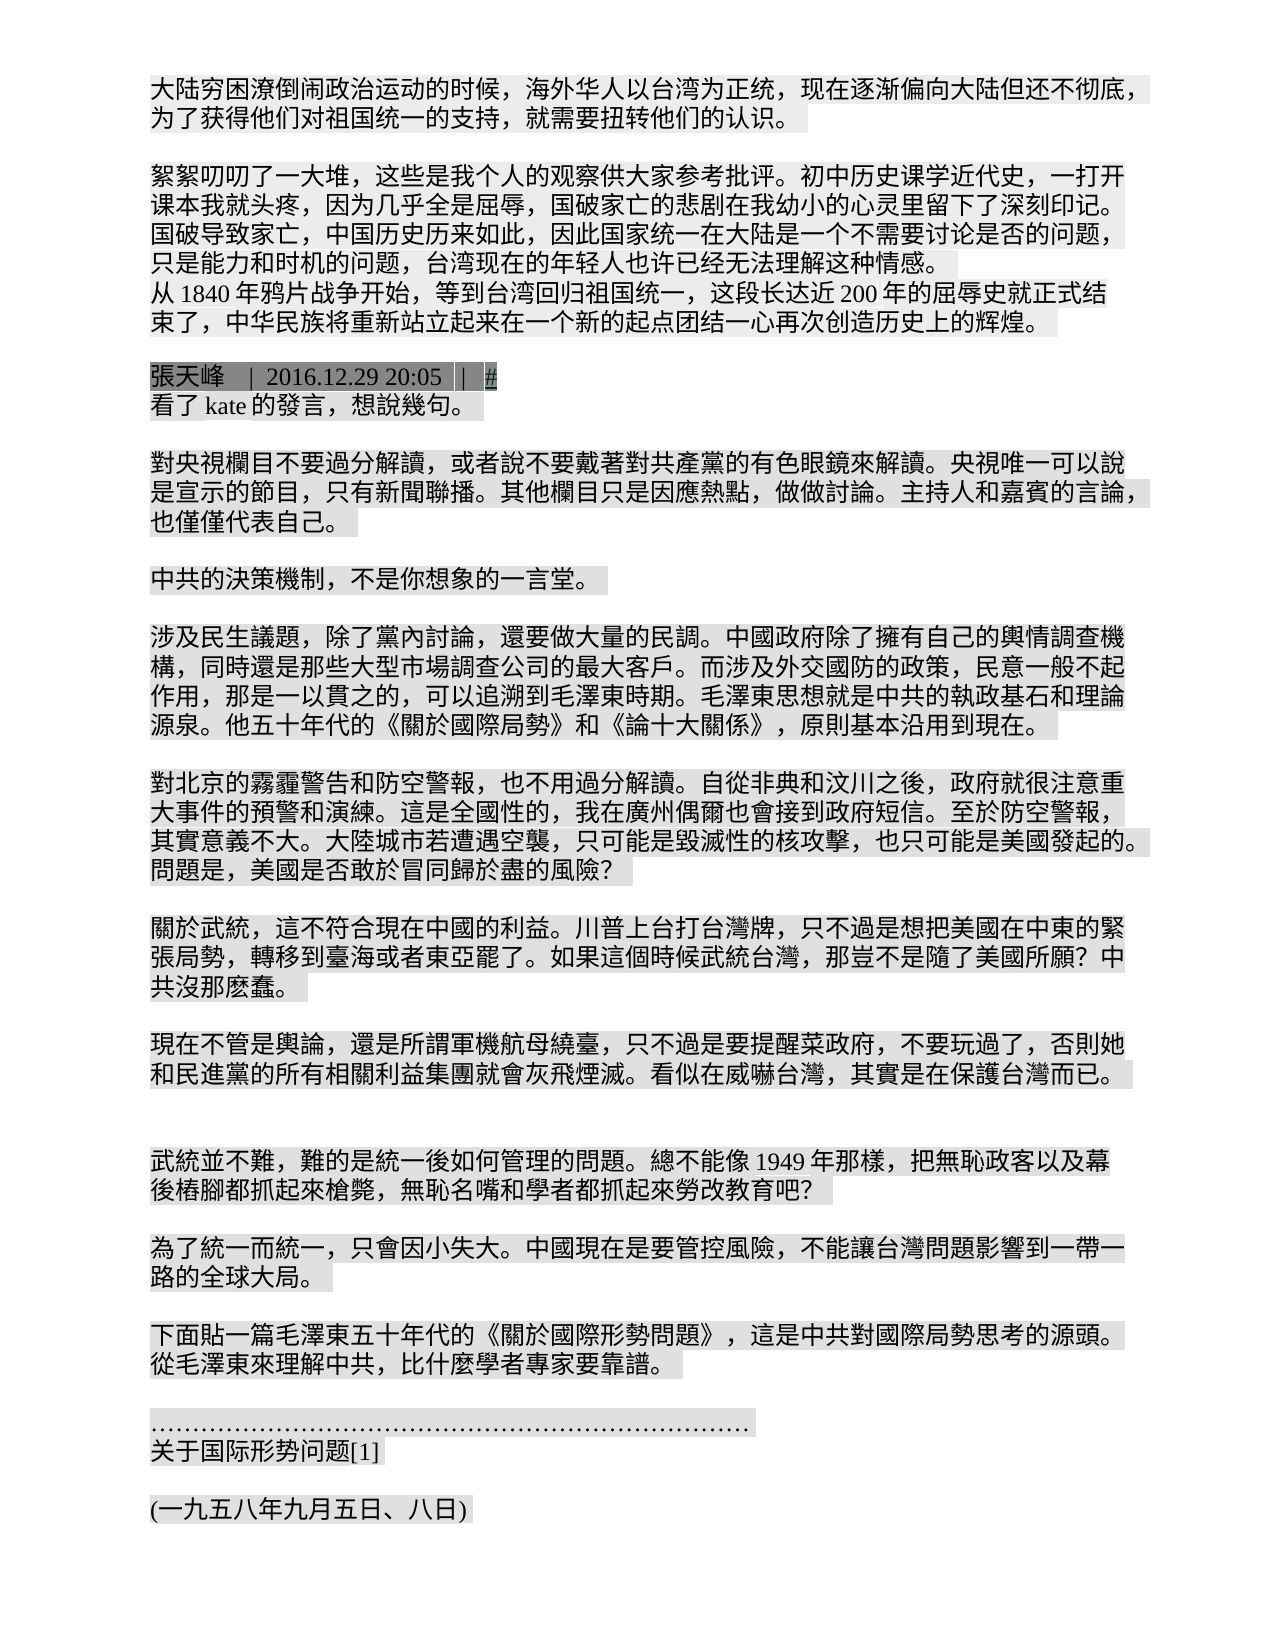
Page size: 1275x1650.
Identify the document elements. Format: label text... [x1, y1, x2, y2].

text 張天峰 | 2016.12.29 20:05 | # [150, 362, 1125, 391]
text kate chang先生和李萌先生(女士？)， 我因为所学专业和国防有关，对时事政治也很感兴趣，所以这方面看的比较多，这里啰嗦一些个人关于祖国统一已经提上日程的所见所想。 我的论点有以下几点： （1）中国共产党的两个一百年目标（到2021建党一百年，到2049建国一百年）不是说着玩的，如果回顾过去中共的各项计划和目标，会发现大部分都实现了。按照计划到2049年要达到中等发达国家水平实现中华民族伟大复兴，而国家统一毫无疑问是应有之意，否则不成笑话了吗？ （2）军事斗争准备正在全力进行。一是大力整顿军队同时改革作战体制，贪腐得到了极大遏制。看网上一些了解军队的留言，现在军中风气已经完全不同于以前，训练力度明显加大。二是空军和海军的建设进入暴兵阶段，海军有“一年下水一个舰队”之说，空军每年新服役的战机超过80架，同时飞行员的训练时间已经达到甚至超过欧美水平。到2020年军队建设将取得阶段性成功，到时“北斗”卫星定位系统实现全球覆盖，J-20形成战斗力， 海军舰艇实力超过韩日之和，军队改革刚好完成，各项军事斗争准备达到一个关键节点。 （3）习大大是一个很有抱负的人。军事斗争除了要有能力还要有使用这种能力的意志，而习是想干大事青史留名的人，上任将近5年，反腐、军队大改革、一带一路，每一项都是大手笔，影响深远。作为红二代，既有声望也有坚定的意志还有极大的权力，在习任内实现国家统一是不二之选，之后的领导人估计很难有这个魄力了。 （4）外部环境时不我待。岛内看现在蔡英文的执政，为了保住深绿的支持并追求连任，她在这一任的后期很可能铤而走险。此外美国已经清醒的认识到，台湾这张牌再不打就没用了，特朗普的行动就是明证，现在国会通过法案支持美台高层军事交流就是开始。美国唯一倚仗的就是军事，到2020年大陆和美日在西太平洋的军事实力将达到均势，美国也看到了这一点，因此此后几年美国会逐步激化台海局势，在尽可能的情况下大陆会选择拖延到2020年摊牌，但这并不完全由我们决定，特朗普不确定性太大。 （5）舆论准备已经开始。从金灿荣教授的“四段论”，到逐渐开始报道台湾岛内的政治恶斗，到铁路中长期规划中竟然有北京到台湾的线路，种种迹象表明统一的舆论准备已经开始。 对kate chang先生“似乎中南海的思路是，先武統台灣以增加應戰美日的勝率。”的回复： 武统和应战美日是一回事，战争必须要以最坏的情况做准备，美日的军事干涉是肯定的，只是程度的问题，是小打、中打、大打，这取决于当时各方的博弈，但大陆肯定都有应对准备。统一在军事斗争方面实际上是大陆和美日之间的事与台湾关系并不大，只有在之后的治理方面才与台湾有关，在台湾同胞看来可能觉得这很可笑很屈辱但现实就是如此残酷，我能体会这种感受，当时日俄战争发生在东北，我们什么也做不了，希望祖国统一后，中华民族永不再受人欺辱。 对kate chang先生关于CCTV-4讨论武统主要意在对外宣传的回复： 我想有多重考虑，首要还在于大陆内部，中共每次不管是军事行动还是政治运动首先都会大力宣传，主要是想凝聚共识，避免内部掣肘。以前由于刻意宣传台湾的光明面屏蔽负面消息台湾在大陆民众的印象里是宝岛甚至不少崇拜国民党的“国粉”认为台湾的民主自由是中国的未来，这一两年形象逐渐转向负面尤其在火烧车事件后。军事斗争需要众志成城，民众的印象改变需要一个过程，很明显现在这个过程开始了。其次是对台湾，一部分是敲打震慑岛内的台独派，另一部分提醒岛内的其它民众早作选择，早寻安身之所。还有一部分考虑可能很多人没有注意到就是针对海外的华人（国际频道在海外好像是免费的），在大陆穷困潦倒闹政治运动的时候，海外华人以台湾为正统，现在逐渐偏向大陆但还不彻底，为了获得他们对祖国统一的支持，就需要扭转他们的认识。 絮絮叨叨了一大堆，这些是我个人的观察供大家参考批评。初中历史课学近代史，一打开课本我就头疼，因为几乎全是屈辱，国破家亡的悲剧在我幼小的心灵里留下了深刻印记。国破导致家亡，中国历史历来如此，因此国家统一在大陆是一个不需要讨论是否的问题，只是能力和时机的问题，台湾现在的年轻人也许已经无法理解这种情感。 从1840年鸦片战争开始，等到台湾回归祖国统一，这段长达近200年的屈辱史就正式结束了，中华民族将重新站立起来在一个新的起点团结一心再次创造历史上的辉煌。 [150, 75, 1125, 337]
text 看了kate的發言，想說幾句。 對央視欄目不要過分解讀，或者說不要戴著對共產黨的有色眼鏡來解讀。央視唯一可以說是宣示的節目，只有新聞聯播。其他欄目只是因應熱點，做做討論。主持人和嘉賓的言論，也僅僅代表自己。 中共的決策機制，不是你想象的一言堂。 涉及民生議題，除了黨內討論，還要做大量的民調。中國政府除了擁有自己的輿情調查機構，同時還是那些大型市場調查公司的最大客戶。而涉及外交國防的政策，民意一般不起作用，那是一以貫之的，可以追溯到毛澤東時期。毛澤東思想就是中共的執政基石和理論源泉。他五十年代的《關於國際局勢》和《論十大關係》，原則基本沿用到現在。 對北京的霧霾警告和防空警報，也不用過分解讀。自從非典和汶川之後，政府就很注意重大事件的預警和演練。這是全國性的，我在廣州偶爾也會接到政府短信。至於防空警報，其實意義不大。大陸城市若遭遇空襲，只可能是毀滅性的核攻擊，也只可能是美國發起的。問題是，美國是否敢於冒同歸於盡的風險？ 關於武統，這不符合現在中國的利益。川普上台打台灣牌，只不過是想把美國在中東的緊張局勢，轉移到臺海或者東亞罷了。如果這個時候武統台灣，那豈不是隨了美國所願？中共沒那麽蠢。 現在不管是輿論，還是所謂軍機航母繞臺，只不過是要提醒菜政府，不要玩過了，否則她和民進黨的所有相關利益集團就會灰飛煙滅。看似在威嚇台灣，其實是在保護台灣而已。 武統並不難，難的是統一後如何管理的問題。總不能像1949年那樣，把無恥政客以及幕後樁腳都抓起來槍斃，無恥名嘴和學者都抓起來勞改教育吧？ 為了統一而統一，只會因小失大。中國現在是要管控風險，不能讓台灣問題影響到一帶一路的全球大局。 下面貼一篇毛澤東五十年代的《關於國際形勢問題》，這是中共對國際局勢思考的源頭。從毛澤東來理解中共，比什麼學者專家要靠譜。 ……………………………………………………………… 关于国际形势问题[1] (一九五八年九月五日、八日) 一 国际形势，我们历来有个观点，总是乐观的。后来总结为一个“东风压倒西风”。 美国现在在我们这里来了个“大包干”制度，索性把金门、马祖，还有些什么大担岛、二担岛、东碇岛一切包过去，我看它就舒服了。它上了我们的绞索，美国的颈吊在我们中国的铁的绞索上面。台湾也是个绞索，不过要隔得远一点。它要把金门这一套包括进去，那它的头更接近我们。我们哪一天踢它一脚，它走不掉，因为它被一根索子绞住了。 我现在提出若干观点，提出一些看法供给各位，并不要把它作为一个什么决定，作为一个法律。作为一个法律就死了，作为一个看法就是活的。拿这些观点去观察观察国际形势。 第一条，谁怕谁多一点。我看美国人是怕打仗。我们也怕打仗。问题是究竟哪一个怕得多一点。这也是个观点，也是个看法。请各位拿了这个观点去看一看，观察观察，以后一年、二年、三年、四年，就这样观察下去，究竟是西方怕东方多一点，还是我们东方怕西方多一点?据我的看法，是杜勒斯[2]怕我们怕得多一点，是英、美、德、法那些西方国家怕我们怕得多一点。为什么它们怕得多一点呢?就是一个力量的问题，人心的问题。人心就是力量，我们这边的人多一点，它们那边的人少一点。共产主义，民族主义，帝国主义，这三个主义中，共产主义和民族主义比较接近。而民族主义占领的地方相当宽，有三个洲:一个亚洲，一个非洲，一个拉丁美洲。即使这些洲里头有许多统治者是亲西方的，比如泰国、巴基斯坦、菲律宾、日本、土耳其、伊朗等国的，可是人民中间亲东方的不少，可能是相当多。就是垄断资本家以及中了他们的毒最深的人是主张战争的。除了垄断资本家，其他的人，大多数(不是全体)是不愿意战争的。比如北欧几个国家，当权的也是资产阶级，他们是不愿意战争的。力量对比是如此。因为真理是抓在大多数人手里，而不抓在杜勒斯手里，他们的心比我们虚，我们的心比较实。我们依靠人民，他们是维持那些反动统治者。现在杜勒斯就干这一套，他就专扶什么蒋委员长、李承晚、吴庭艳[3]这类人。我看是这样，双方都怕，但是他们怕我们比较多一点，因此战争是打不起来的。 第二条，美帝国主义它们结成军事集团，什么北大西洋[4]，巴格达[5]，马尼拉[6]，这些集团的性质究竟怎么样?我们讲它们是侵略的。它们是侵略的，那是千真万确的。但是它们现在的锋芒向哪一边呢?是向社会主义进攻，还是向民族主义进攻?我看现在是向民族主义进攻，就是向埃及、黎巴嫩和中东那些弱的国家进攻。社会主义国家，除非是比如匈牙利失败了，波兰也崩溃了，捷克、东德也崩溃了，连苏联也发生问题，我们也发生问题，摇摇欲倒，那个时候它们会进攻的。你要倒了，它们为什么不进攻?现在我们不倒，我们巩固，我们这个骨头啃不动，它们就啃那些比较可啃的地方，搞印尼、印度、缅甸、锡兰[7]，想搞垮纳赛尔[8]，想搞垮伊拉克，想征服阿尔及利亚等等。现在拉丁美洲有个很大的进步。尼克松是个副总统，在八个国家不受欢迎[9]，被吐口水，打石头。美国的政治代表在那些人面前被用口水去对付，这就是藐视“尊严”，没有“礼貌”了，在他们心目中间不算数了。你是我们的对头，因此拿口水、石头去对付你。所以，不要把这三个军事集团看得那么严重，要有分析。它们是侵略性的，但是它们并不巩固。 第三条，关于紧张局势。我们每天都是要求缓和紧张局势，紧张局势缓和了对世界人民是有利的。那末，凡是紧张局势就对我们有害，是不是?我看也不尽然。这个紧张局势，对我们并不是纯害无利，也有有利的一面。什么道理呢?因为紧张局势除了有害的一面外，还可以调动人马，调动落后阶层，调动中间派起来奋斗。怕打原子战争的，就要想一想。你看金门、马祖打这样几炮[10]，我就没有料到现在这个世界闹得这样满城风雨，烟雾冲天。这就是因为人们怕战争，怕美国到处闯祸。全世界那么多国家，除了一个李承晚之外，现在还没有第二个国家支持美国。可能还加一个菲律宾，叫做“有条件的支持”。比如伊拉克革命，还不是紧张局势造成的?紧张局势并不取决于我们，是帝国主义自己造成的，但是归根结底对于帝国主义更不利。这个观点列宁说过的，他是讲战争，他说，战争调动人们的精神状态使它紧张起来。现在当然没有战争，但是这种在武装对立的情况下的紧张局势也是能够调动一切积极因素，并且使落后阶层想一想的。 第四条，中东的撤兵问题。美英侵略军必须撤退。帝国主义现在想赖在那里不走，这对人民是不利的，可是同时也有教育人民的作用。你要反对侵略者，如果没有个对象，没有个靶子，没有个对立面，这就不好反。它自己现在跑上来当作对立面，并且赖着不走，就起了动员全世界人民起来反对美国侵略者的作用。所以它迟迟不撤退，总起来看对人民也不见得就那么纯害无利，因为这样人民每天就可以催它走:你为什么不走? 第五条，戴高乐[11]登台好，还是不登台好?现在法国共产党和人民应该坚决反对戴高乐登台，要投票反对他的宪法，但是同时要准备反对不了时，他登台后的斗争。戴高乐登台要压迫法共和法国人民，但对内对外也有好处。对外，这个人喜欢跟英美闹别扭，他喜欢抬杠子。他从前吃过苦头的，他写过一本回忆录，尽骂英美，而说苏联的好话。现在看起来，他还是要闹别扭的。法国跟英美闹别扭很有益处。对内，为教育法国无产阶级不可少之教员，等于我们中国的蒋委员长一样。没有蒋委员长，六亿人民教不过来的，单是共产党正面教育不行的。戴高乐现在还有威信，你这会把他打败了，他没有死，人们还是想他。让他登台，无非是顶多搞个五年，六年，七年，八年，十年，他得垮的。他一垮了，没有第二个戴高乐了，这个毒放出来了。这个毒必须放，等于我们右派的毒，你得让他放。你不让他放，他总是有毒的，放出来毒就消了。 第六条，禁运，不跟我们做生意。这个东西对于我们的利害究竟怎么样?我看，禁运对我们的利益极大，我们不感觉禁运有什么不利。禁运对于我们的衣食住行以及建设(炼钢炼铁)有极大的好处。一禁运，我们得自己想办法。我历来感谢何应钦[12]。一九三七年红军改编成国民革命军第八路军，每月有四十万法币，自从他发了法币，我们就依赖这个法币。到一九四○年反共高潮时就断了，不来了。从此我们得自己想办法，想什么办法呢?我们就下了个命令，说法币没有了，你们以团为单位自己打主意。从此，各根据地搞生产运动，产生的价值不是四十万元，不是四百万元，甚至于不是四千万元，各根据地合起来，可能一亿两亿。从此就靠我们自己动手。现在的“何应钦”是谁呢?就是杜勒斯，改了个名字。现在它们禁运，我们就自己搞，搞大跃进，搞掉了依赖性，破除了迷信，就好了。 第七条，不承认问题。是承认比较有利，还是不承认比较有利?我说，等于禁运一样，帝国主义国家不承认我们比较承认我们是要有利一些。现在还有四十几个国家不承认我们，主要的原因就在美国。比如法国，想承认，但是因为美国反对就不敢。其他还有一些中南美洲、亚洲、非洲、欧洲的国家，以及加拿大，都是因为美国而不敢承认。资本主义国家现在承认我们的，合起来只有十九个，加上社会主义阵营十一个，有三十个[13]，再加上南斯拉夫，有三十一个。我看就是这么一点过日子吧。不承认我们，我看是不坏，比较好，让我们更多搞一点钢，搞个六七亿吨，那个时候它们总要承认。那个时候也可以不承认，它们不承认有什么要紧? 最后一条，就是准备反侵略的战争。头一条讲了双方怕打，仗打不起来，但世界上的事情还是要搞一个保险系数。因为世界上有个垄断资产阶级，恐怕他们冒里冒失乱搞，所以，要准备作战。这一条要在干部里头讲通。第一，我们不要打，而且反对打，苏联也是。要打就是他们先打，逼着我们不能不打。第二，但是我们不怕打，要打就打。我们现在只有手榴弹跟山药蛋。氢弹、原子弹的战争当然是可怕的，是要死人的，因此我们反对打。但是这个决定权不操在我们手中，帝国主义一定要打，那末我们就得准备一切，要打就打。就是说，死了一半人也没有什么可怕。这是极而言之。在整个宇宙史上来说，我就不相信要那么悲观。我跟尼赫鲁[14]总理辩论过这个问题，他说，那个时候没有政府了，统统打光了，想要讲和也找不到政府了。我说，哪有那个事，你这个政府被原子弹消灭了，老百姓又起一个政府，又可以议和。世界上的事情你不想到那个极点，你就睡不着觉。无非是打死人，无非是一个怕打。但是它一定要打，是它先打，它打原子弹，这个时候，怕，它也打，不怕，它也打。既然是怕也打，不怕也打，二者选哪一个呢?还是怕好，还是不怕好?每天总是怕，在干部和人民里头不鼓起一点劲，这是很危险的。我看，还是横了一条心，要打就打，打了再建设。因此，我们现在搞民兵，人民公社里头都搞民兵，全民皆兵。要发枪，开头发几百万枝，将来要发几千万枝，由各省造轻武器，造步枪、机关枪、手榴弹、小迫击炮、轻迫击炮。人民公社有军事部，到处练习。在座的有文化人，你们也要号召一下，单拿笔杆不行，一手拿笔杆，一手拿枪杆，又是文化，又是武化。 有这么八个观点，当做一种看法，供各位观察国际形势的时候采用。 二 还是谈一谈老话。关于绞索，上一次不是谈过吗?现在我们要讲对杜勒斯、艾森豪威尔[15]，对那些战争贩子使用绞索。对美国使用绞索的地方很多。据我看，凡是搞了军事基地的，就被一条绞索绞住了，例如:东方，南朝鲜、日本、菲律宾、台湾；西方，西德、法国、意大利、英国；中东，土耳其、伊朗；非洲，摩洛哥等等。每一个地方美国有许多军事基地，比如土耳其有二十几个基地，日本听说有八百个基地。还有些地方没有基地，但是有军队占领，比如美国在黎巴嫩，英国在约旦。 现在不讲别的，单讲两条绞索:一个黎巴嫩，一个台湾。台湾是老的绞索，美国已经占领几年了。它被什么人绞住了呢?被中华人民共和国绞住了。六亿人民手里拿着一根索子，这根索子是钢绳，把美国的脖子套住了。谁人让它套住的呢?是它自己造的索子，自己套住的，然后把绞索的一头丢到中国大陆上，让我们抓到。黎巴嫩是最近套住的，也是美国自己造的一条绞索，自己套上去的，绞索的一端就丢到阿拉伯民族手里。不但如此，而且是丢到全世界大多数人民手里，大家都骂它，不同情它，大多数国家的人民、政府手里拿着这个绞索。比如中东问题，联合国开了会。但主要是在阿拉伯人民手里套住了，不得脱身。它现在进退两难，早退好，还是迟退好?早退，那末所为何来呢?迟退，越套越紧，可能成为死结，那怎么得了呀?至于台湾，它是订了条约的[16]，比黎巴嫩还不同。黎巴嫩还比较活，没有什么条约，说是一个请，一个就来了，于是乎套上了。至于台湾，就订了个条约，这是个死结。这里不分民主党、共和党，订条约是艾森豪威尔，派第七舰队是杜鲁门[17]。杜鲁门那个时候可去可来，没有订条约，艾森豪威尔订了个条约。这也是国民党一恐慌、一要求，美国一愿意，就套上了。 金门、马祖套上了没有?金门、马祖据我看也套上了。为什么呢?他们不是讲现在还没有定，要共产党打上去，那个时候看情形再决定吗?问题是十一万国民党军队，金门九万五，马祖一万五，只要有这两堆在这个地方，他们得关心。这是他们的阶级利益，阶级感情。为什么英国人和美国人对一些国家的政府那样好?他们不能见死不救。昨天第七舰队的司令比克利亲自指挥[18]，还有那个斯摩特[19]，不是放大炮吗?引得国务院也不高兴、国防部也不高兴的那位先生，他也在那里跟比克利一道指挥。 总而言之，你是被套住了。要解脱也可以，你得采取主动，慢慢脱身。不是有脱身政策吗?在朝鲜有脱身政策，现在我看形成了金、马的脱身政策。你那一班子实在想脱身，而且舆论上也要求脱身。脱身者，是从绞索里面脱出去。怎么脱法呢?就是这十一万人走路。台湾是我们的，那是无论如何不能让步的，是内政问题；跟你的交涉是国际问题。这是两件事。你美国跟蒋介石搞在一起，这个化合物是可以分解的。比如电解铝、电解铜，用电一解，不就分离了吗?蒋介石这一边是内政问题，你那一边是外交问题，不能混为一谈。 现在五大洲，除了澳洲，四大洲美国都想霸住。首先是北美洲，那主要是它自己的地方，它有军队；然后是中南美洲，虽然没有驻军，但是它要“保护”的。再加上欧洲、非洲、亚洲，主要是欧亚非，主力是在欧亚两洲。这么几个兵，分得这么散，我不晓得它这个仗怎么打法。所以，我总是觉得，它是霸中间地带为主。至于我们这些地方，除非是社会主义阵营出了大乱子，它确有把握，一来，我们苏联、中国就全部崩溃，否则我看它是不敢来的。除了我们这个阵营以外，它都想霸占，一个拉丁美洲，一个欧洲，一个非洲，一个亚洲。还有个澳洲，澳洲也在军事条约上跟它联起来了，听它的命令。它用“反共”的旗帜取得这些地方好些，还是真正反共好些?所谓真正反共，就是拿军队来打我们，打苏联。我说，没有那么蠢的人。它只有几个兵调来调去，黎巴嫩事情发生，从太平洋调去，到了红海地方，形势不对，赶快回头，到马来亚[20]登陆，名为休息几天，十七天不吭声。后头它一个新闻记者自己宣布是管印度洋的，这一来，印度洋大家都反对。我们这里一打炮，这里兵不够，它又来了。台湾这些地方早一点解脱，对美国比较有利，它赖着不走，就让它套到这里，无损于大局，我们还是搞大跃进。 至于紧张局势，也许还可以讲几句。你搞紧张局势，你以为对你有利呀?不一定，紧张局势调动世界人心，都骂美国人。中东紧张局势大家骂美国人。台湾紧张局势又是大家骂美国人，骂我们的比较少。美国人骂我们，蒋介石骂我们，李承晚骂我们，也许还有一点人骂我们，主要就是这三个。英国是动摇派，军事上不参加，政治上听说它相当同情。因为它有个约旦问题，它不同情一下，美国人如果在黎巴嫩撤退，英国在约旦怎么办呀?尼赫鲁总理发表了声明，基本上跟我们一致的，赞成台湾这些东西归我们，不过希望和平解决。这回中东各国可是欢迎啦，特别是一个阿联[21]，一个伊拉克，每天吹，说我们这个事情好。因为我们这一搞，美国人对它们那里的压力就轻了。 我想可以公开告诉世界人民，紧张局势比较对于西方国家不利，对于美国不利。利在什么地方呢?中东紧张局势对于美国有什么利?对于英国有什么利?还是对于阿拉伯国家有利些，对于亚洲、非洲、拉丁美洲以及其他各洲爱好和平的人民有利些。台湾的紧张局势究竟对谁有利些呢?比如对于我们国家，我们国家现在全体动员，如果说中东事件有三四千万人游行示威、开会，这一次大概搞个三亿人口，使他们得到教育，得到锻炼。这个事情对于各民主党派的团结也好吧，各党派有一个共同奋斗目标，这样一来，过去心里有些疙瘩的，有些气的，受了批评的，也就消散一点吧。就这样慢慢搞下去，七搞八搞，我们大家还不就是工人阶级了。所以，帝国主义自己制造出来的紧张局势，结果反而对于反对帝国主义的我们几亿人口有利，对于全世界爱好和平的人民，各阶级，各阶层，政府，我看都有利。他们得想一想，美国总是不好，张牙舞爪。十三艘航空母舰就来了六艘，其中有大到那么大的，有什么六万五千吨的，说是要凑一百二十条船，第一个最强的舰队。你再强一点也好，把你那四个舰队统统集中到这个地方我都欢迎。你那个东西横直没有用的，统统集中来，你也上来不得。船的特点，就在水里头，不能上岸。你不过是在这个地方摆一摆，你越打，越使全世界的人都知道你无理。 根据中央文献出版社、世界知识出版社一九九四年出版的《毛泽东外交文选》刊印，原题是《在第十五次最高国务会议上谈国际形势》。 注释 [1]这是毛泽东在第十五次最高国务会议上两次讲话中关于国际形势的部分。第十五次最高国务会议于一九五八年九月五日、六日和八日在北京举行。毛泽东先后在五日和八日的会议上作了讲话，本篇一选自九月五日的讲话，二选自九月八日的讲话。关于毛泽东九月八日的讲话，九月九日《人民日报》发表的经毛泽东修改的新闻稿作了报道，这里将有关国际形势部分摘录如下： 毛泽东主席说，目前的形势对全世界争取和平的人民有利。总的趋势是东风压倒西风。毛主席说，美帝国主义九年来侵占了我国领土台湾，不久以前又派遣它的武装部队侵占了黎巴嫩。美国在全世界许多国家建立了几百个军事基地。中国领土台湾、黎巴嫩以及所有美国在外国的军事基地，都是套在美帝国主义脖子上的绞索。不是别人而是美国人自己制造这种绞索，并把它套在自己的脖子上，而把绞索的另一端交给了中国人民、阿拉伯各国人民和全世界一切爱和平反侵略的人民。美国侵略者在这些地方停留得越久，套在它的头上的绞索就将越紧。 毛泽东主席又说，美帝国主义在全世界到处制造紧张局势。以期达到它侵略和奴役各国人民的目的。美帝国主义自以为紧张局势总是对它自己有利，但是事实是，美国制造的这些紧张局势走向了美国人愿望的反面，它起了动员全世界人民起来反对美国侵略者的作用。毛主席说，美国垄断资本集团如果坚持推行它的侵略政策和战争政策，势必有一天要被全世界人民处以绞刑。其他美国帮凶也将是这样。 毛主席对于中美两国在华沙即将开始的大使级代表的谈判寄予希望。他说：如果双方具有解决问题的诚意的话，谈判可能会取得某些成果。现在全世界人民都在注视着两国代表将要进行的谈判。 [2]杜勒斯，当时任美国国务卿。 [3]李承晚，当时任南朝鲜即韩国总统。吴庭艳（一九○一——一九六三），当时任“越南共和国”总统兼总理和国防部长。 [4]指北大西洋公约组织。一九四九年四月，美国、英国、法国、荷兰、比利时、卢森堡、挪威、葡萄牙、意大利、丹麦、冰岛和加拿大在华盛顿签署《北大西洋公约》。同年八月二十四日公约生效，北大西洋公约军事集团建立。希腊和土耳其于 一九五二年，德意志联邦共和国于一九五五年，西班牙于一九八二年，波兰、捷克和匈牙利于一九九九年，正式加入该组织。 [5]指巴格达条约组织，是英、美两国为控制中东地区和遏制苏联而组织的军事集团。一九五五年十一月根据《巴格达条约》而成立，一九五九年八月改称中央条约组织。其成员国有土耳其、伊拉克、英国、伊朗和巴基斯坦，美国以“观察员”身分参加。一九五八年七月伊拉克王朝被推翻后，新政府于次年三月正式宣布退出。随着成员国在一系列国际问题上分歧的日益扩大，一九七九年三月伊朗、巴基斯坦、土耳其三国也宣布退出，同年九月二十八日该组织解散。 [6]指东南亚条约（即马尼拉条约）组织。一九五四年九月八日，在美国策动下，由美国、英国、法国、澳大利亚、新西兰、菲律宾、泰国和巴基斯坦在菲律宾首都马尼拉签订了《东南亚集体防务条约》，又称《马尼拉条约》。这是一个军事同盟条约，条约声明要用“自助和互助的办法”“抵抗武装进攻”。条约附有美国提出的“谅解”，对“侵略和武装进攻的意义”解释为“只适用于共产党的侵略”。条约还以议定书的形式，把柬埔寨、老挝和南越划为它的“保护地区”。一九五五年二月十九日条约生效时成立了东南亚条约组织。一九六二年七月日内瓦会议通过的《关于老挝中立的宣言》，不承认它对老挝的所谓保护。一九六七年起法国拒绝派正式代表团参加该组织的部长级理事会。一九七二年十一月八日巴基斯坦宣布退出。一九七七年六月该组织宣布解散。 [7]锡兰，今斯里兰卡。 [8]纳赛尔，当时任阿拉伯联合共和国总统。 [9]见本卷第406页注[5]。 [10]一九五八年七月，台湾国民党当局在美国的支持下叫嚷“反攻大陆”，并不断炮击福建沿海村镇。为严惩国民党军，反对美国侵犯中国主权，人民解放军福建前线部队奉命于八月二十三日开始对国民党军金门防卫部和炮兵阵地等军事目标进行炮击，封锁了金门岛，中断国民党军的补给。九月初，美国向台湾海峡地区大量增兵，派军舰、飞机直接为国民党军运输舰护航，公然入侵中国领海。为打击美国的侵略行径，人民解放军前线部队又于九月八日对金门国民党军和海上舰艇进行全面炮击。至一九五九年一月七日，共进行七次大规模炮击，十三次空战，三次海战，击落击伤国民党军飞机三十六架，击沉击伤军舰十七艘，毙伤国民党军七千余人。 [11]戴高乐（一八九○——一九七○），当时任法国总理。一九五八年十二月当选为法兰西第五共和国总统。 [12]何应钦（一八九○——一九八七），贵州兴义人。抗日战争时期曾任国民党政府军事委员会参谋总长兼军政部部长。 [13]这里所说的十九个国家，指当时已同中国建立外交关系的阿富汗、巴基斯坦、柬埔寨、缅甸、尼泊尔、锡兰（斯里兰卡）、也门、伊拉克、印度、印度尼西亚、阿拉伯联合共和国（一九五八年二月由埃及和叙利亚合并建立）、丹麦、芬兰、荷兰、挪威、瑞典、瑞士、列支敦士登和英国。社会主义阵营十一个国家，指朝鲜、蒙古、越南、阿尔巴尼亚、保加利亚、波兰、德意志民主共和国、捷克斯洛伐克、罗马尼亚、苏联和匈牙利。 [14]尼赫鲁，即贾瓦哈拉尔·尼赫鲁（一八八九——一九六四），印度民族独立运动领袖。当时任印度总理。 [15]艾森豪威尔，当时任美国总统。 [16]指美国和台湾当局订立的《共同防御条约》。一九五○年六月朝鲜战争爆发后，美国总统杜鲁门在公开宣布武装干涉朝鲜内战的同时，命令其海军第七舰队侵入台湾海峡。美国为使侵略中国领土的行为“合法化”，一九五四年十二月二日与台湾当局签署了《共同防御条约》。该条约规定：美国帮助台湾当局维持并发展武装部队；台湾遭到“武装攻击”时，“美国将采取行动”，对付“共同危险”；美国有在台湾、澎湖及其附近部署陆、海、空军的权利，还可扩及到经双方协议所决定的“其他领土”。一九五五年三月三日条约生效。一九七八年十二月十五日，美国政府就美利坚合众国和中华人民共和国建交发表的声明宣布，美台《共同防御条约》将予以终止。一九八○年一月一日起该条约正式废除。 [17]杜鲁门，一九四五年至一九五三年任美国总统。 [18]一九五八年九月七日，比克利指挥美国第七舰队的几艘巡洋舰和驱逐舰，为载运军火增援金门的国民党军运输舰护航。 [19]斯摩特，当时任驻台湾美军司令。 [20]马来亚，今属马来西亚。 [21]阿联，阿拉伯联合共和国的简称。见本卷第406页注[2]。 [150, 391, 1125, 1553]
